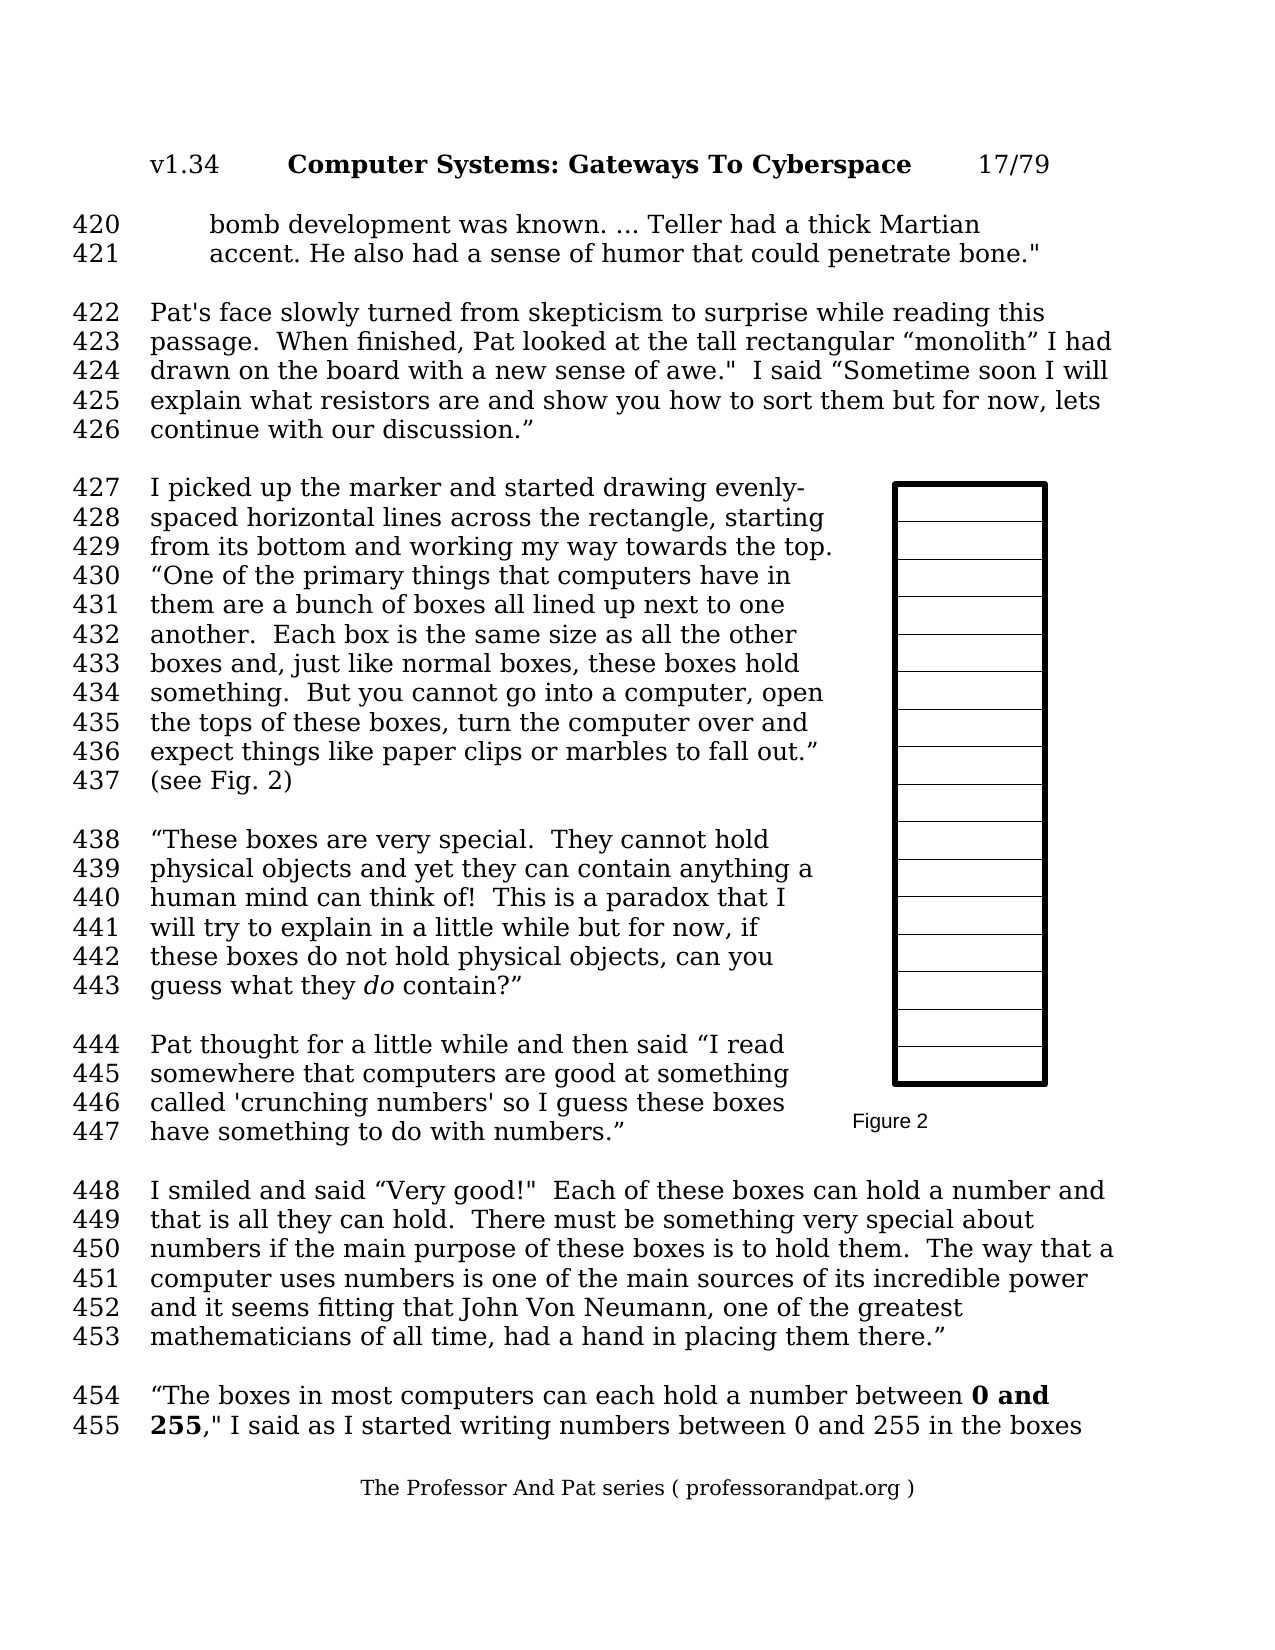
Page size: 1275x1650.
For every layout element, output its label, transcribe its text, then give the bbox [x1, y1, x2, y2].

text Pat thought for a little while and then said “I read somewhere that computers are good at something called 'crunching numbers' so I guess these boxes have something to do with numbers.” [150, 1030, 1125, 1147]
text “These boxes are very special. They cannot hold physical objects and yet they can contain anything a human mind can think of! This is a paradox that I will try to explain in a little while but for now, if these boxes do not hold physical objects, can you guess what they do contain?” [150, 825, 892, 1001]
text Pat's face slowly turned from skepticism to surprise while reading this passage. When finished, Pat looked at the tall rectangular “monolith” I had drawn on the board with a new sense of awe." I said “Sometime soon I will explain what resistors are and show you how to sort them but for now, lets continue with our discussion.” [150, 298, 1125, 444]
text bomb development was known. ... Teller had a thick Martian accent. He also had a sense of humor that could penetrate bone." [209, 210, 1066, 268]
text [1048, 825, 1125, 1001]
text “The boxes in most computers can each hold a number between 0 and 255," I said as I started writing numbers between 0 and 255 in the boxes [150, 1381, 1125, 1440]
text I picked up the marker and started drawing evenly-spaced horizontal lines across the rectangle, starting from its bottom and working my way towards the top. “One of the primary things that computers have in them are a bunch of boxes all lined up next to one another. Each box is the same size as all the other boxes and, just like normal boxes, these boxes hold something. But you cannot go into a computer, open the tops of these boxes, turn the computer over and expect things like paper clips or marbles to fall out.” (see Fig. 2) [150, 474, 1125, 796]
text I smiled and said “Very good!" Each of these boxes can hold a number and that is all they can hold. There must be something very special about numbers if the main purpose of these boxes is to hold them. The way that a computer uses numbers is one of the main sources of its incredible power and it seems fitting that John Von Neumann, one of the greatest mathematicians of all time, had a hand in placing them there.” [150, 1176, 1125, 1352]
